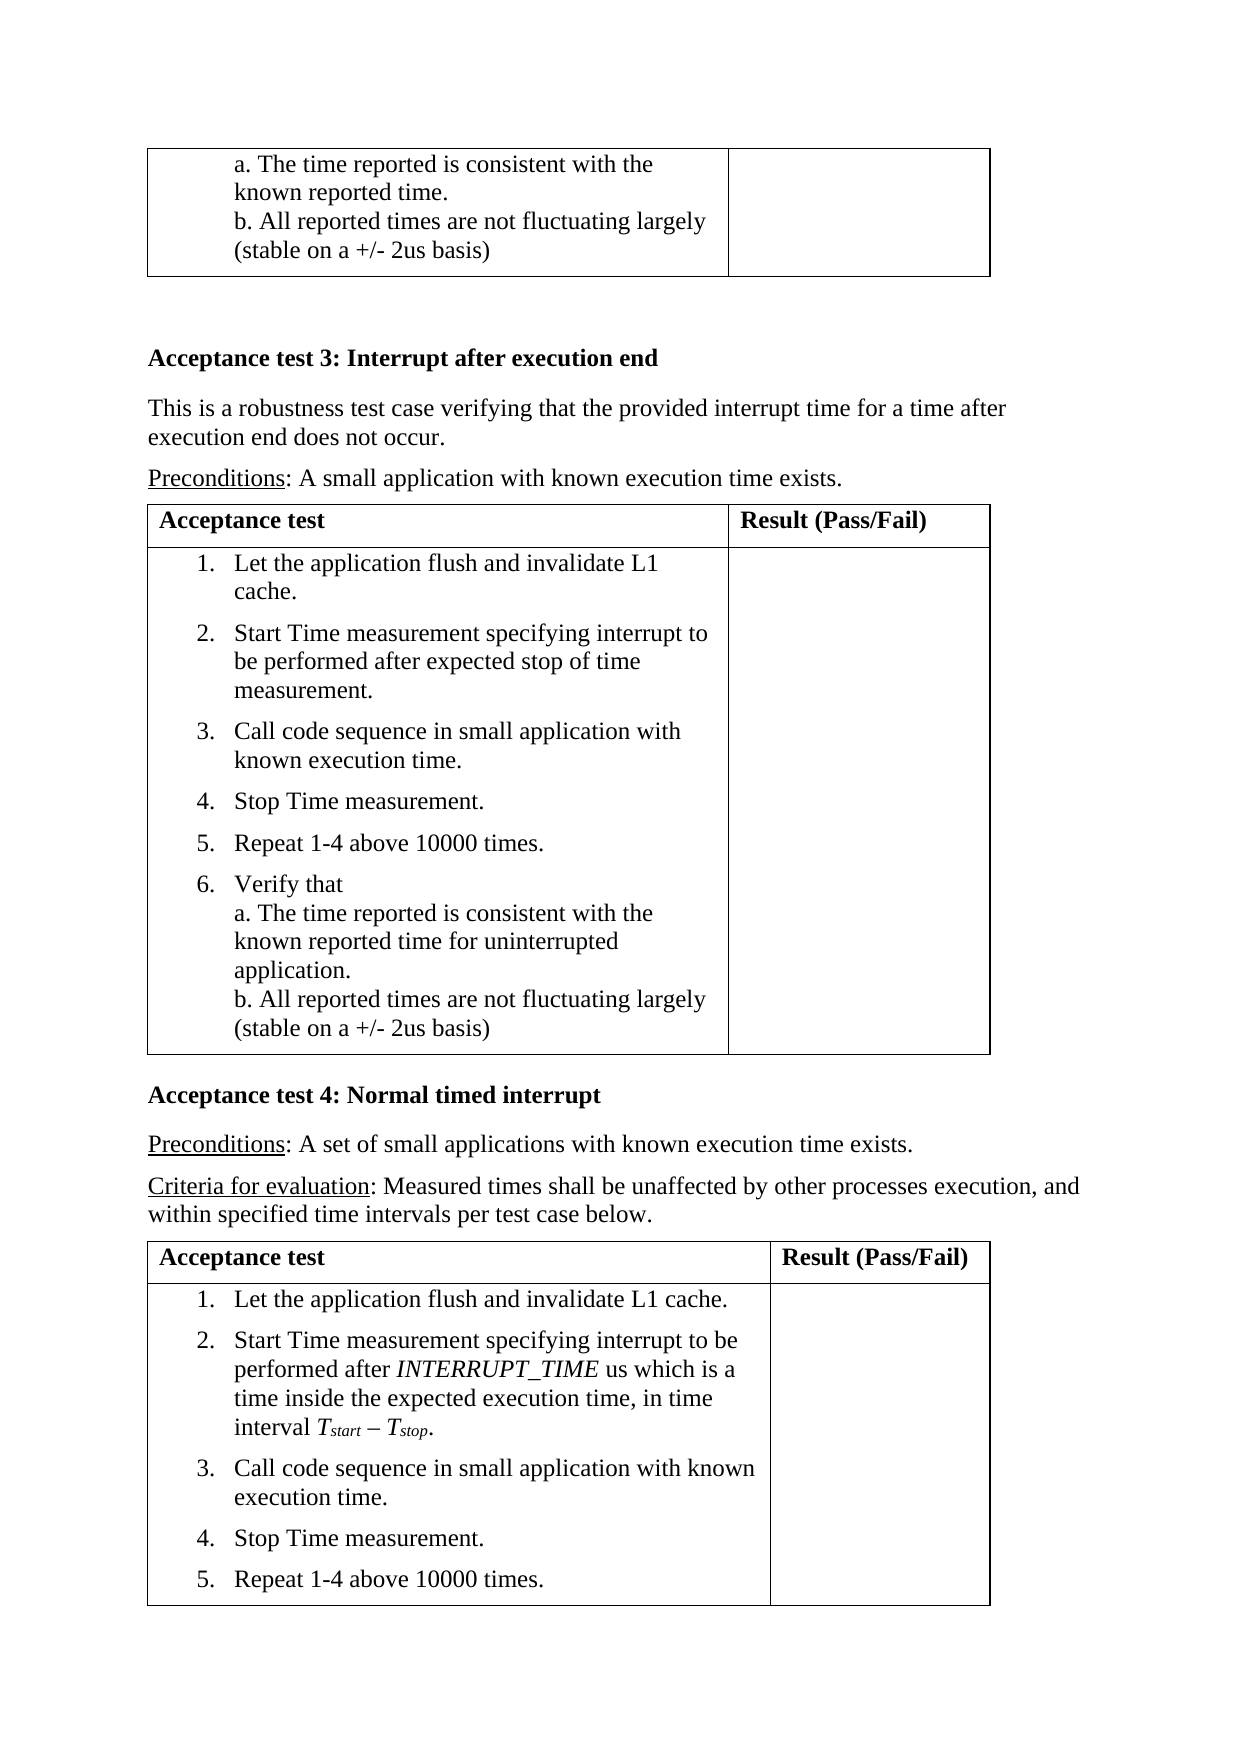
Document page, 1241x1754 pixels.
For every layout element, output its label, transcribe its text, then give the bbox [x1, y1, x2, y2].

text Preconditions: A small application with known execution time exists. [148, 463, 1093, 492]
table_header Result (Pass/Fail) [729, 505, 989, 547]
table_cell [729, 149, 989, 276]
text This is a robustness test case verifying that the provided interrupt time for a time after execution end does not occur. [148, 393, 1093, 451]
table_header Result (Pass/Fail) [771, 1242, 989, 1283]
subtitle Acceptance test 3: Interrupt after execution end [148, 343, 1093, 372]
table_cell [771, 1284, 989, 1605]
text Preconditions: A set of small applications with known execution time exists. [148, 1129, 1093, 1158]
table_cell [729, 548, 989, 1054]
table_cell Let the application flush and invalidate L1 cache. Start Time measurement specifying interrupt to be performed after expected stop of time measurement. Call code sequence in small application with known execution time. Stop Time measurement. Repeat 1-4 above 10000 times. Verify that a. The time reported is consistent with the known reported time for uninterrupted application. b. All reported times are not fluctuating largely (stable on a +/- 2us basis) [148, 548, 728, 1054]
table_header Acceptance test [148, 1242, 770, 1283]
table_cell Let the application flush and invalidate L1 cache. Start Time measurement specifying interrupt to be performed after INTERRUPT_TIME us which is a time inside the expected execution time, in time interval Tstart – Tstop. Call code sequence in small application with known execution time. Stop Time measurement. Repeat 1-4 above 10000 times. Verify that: a. The reported times are consistent (stable on a +/- 2us basis) b. The reported time is less than or equal to the sum of uninterrupted time measured and the interrupt time. Tmeasured ≤ Tuniterrupted + INTERRUPT_TIME c. The reported time is larger than or equal to the uninterrupted time measured: Tmeasured ≥ Tuniterrupted [148, 1284, 770, 1605]
text Criteria for evaluation: Measured times shall be unaffected by other processes execution, and within specified time intervals per test case below. [148, 1171, 1093, 1228]
table_cell a. The time reported is consistent with the known reported time. b. All reported times are not fluctuating largely (stable on a +/- 2us basis) [148, 149, 728, 276]
subtitle Acceptance test 4: Normal timed interrupt [148, 1080, 1093, 1109]
table_header Acceptance test [148, 505, 728, 547]
